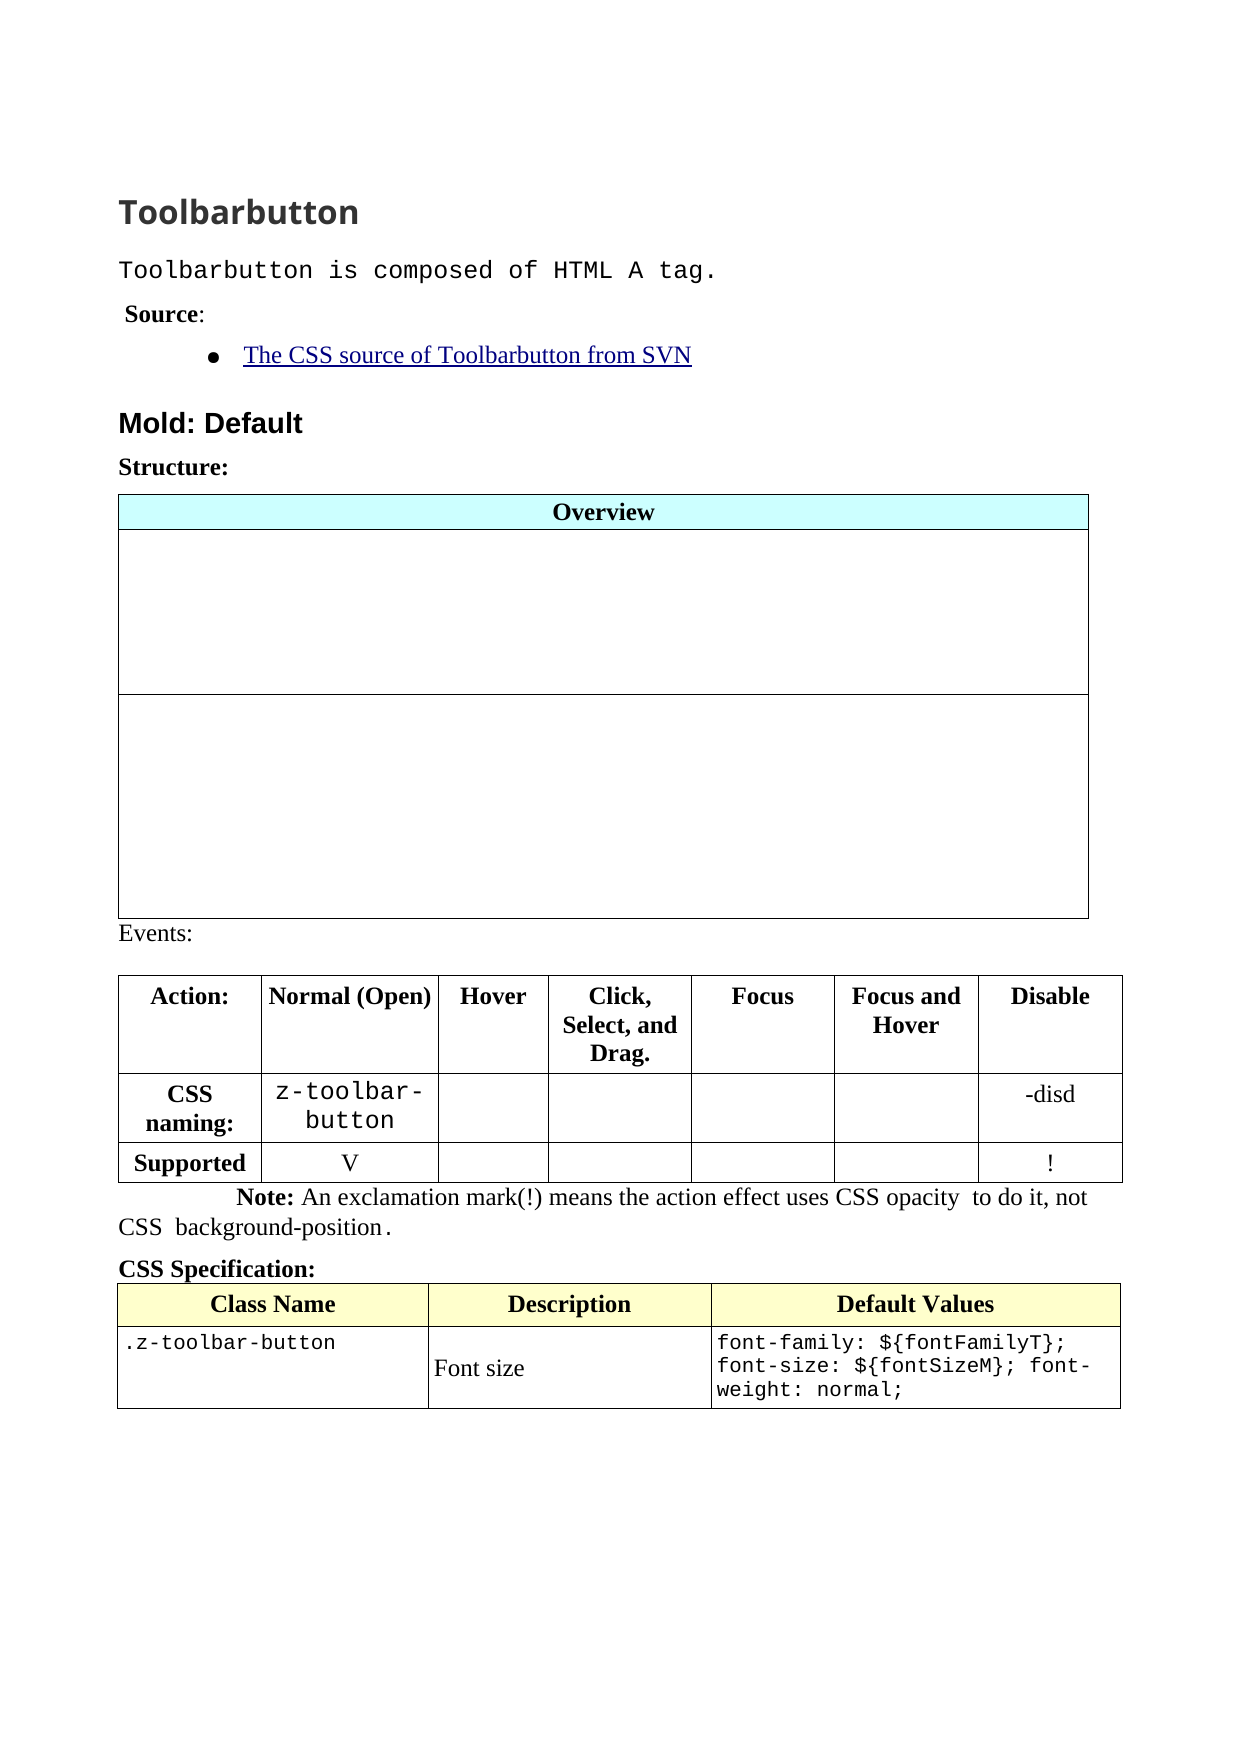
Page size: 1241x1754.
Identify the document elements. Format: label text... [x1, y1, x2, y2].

table_cell ! [979, 1143, 1122, 1182]
table_cell [835, 1143, 978, 1182]
text Toolbarbutton is composed of HTML A tag. [118, 258, 1122, 286]
table_header Click, Select, and Drag. [549, 976, 691, 1073]
table_cell z-toolbar-button [262, 1074, 438, 1142]
table_cell [692, 1074, 834, 1142]
table_cell [119, 530, 1088, 694]
table_cell V [262, 1143, 438, 1182]
table_cell CSS naming: [119, 1074, 261, 1142]
table_cell [439, 1143, 548, 1182]
table_header Normal (Open) [262, 976, 438, 1073]
subtitle Mold: Default [118, 406, 1122, 440]
table_header Description [429, 1284, 711, 1326]
text Note: An exclamation mark(!) means the action effect uses CSS opacity to do it, not CSS background-position. [118, 1183, 1122, 1242]
table_cell [549, 1143, 691, 1182]
table_cell Supported [119, 1143, 261, 1182]
table_header Action: [119, 976, 261, 1073]
table_cell [439, 1074, 548, 1142]
table_header Default Values [712, 1284, 1120, 1326]
table_cell [835, 1074, 978, 1142]
table_header Overview [119, 495, 1088, 529]
table_cell font-family: ${fontFamilyT}; font-size: ${fontSizeM}; font-weight: normal; [712, 1327, 1120, 1408]
text Structure: [118, 452, 1122, 481]
table_cell .z-toolbar-button [118, 1327, 428, 1408]
table_header Class Name [118, 1284, 428, 1326]
text Events: [118, 918, 1122, 975]
text CSS Specification: [118, 1254, 1122, 1283]
table_cell [692, 1143, 834, 1182]
table_header Disable [979, 976, 1122, 1073]
table_cell [549, 1074, 691, 1142]
list The CSS source of Toolbarbutton from SVN [236, 340, 1122, 369]
subtitle Toolbarbutton [118, 189, 1122, 234]
table_header Focus [692, 976, 834, 1073]
table_header Focus and Hover [835, 976, 978, 1073]
text Source: [118, 299, 1122, 328]
table_header Hover [439, 976, 548, 1073]
table_cell Font size [429, 1327, 711, 1408]
table_cell [119, 695, 1088, 918]
table_cell -disd [979, 1074, 1122, 1142]
